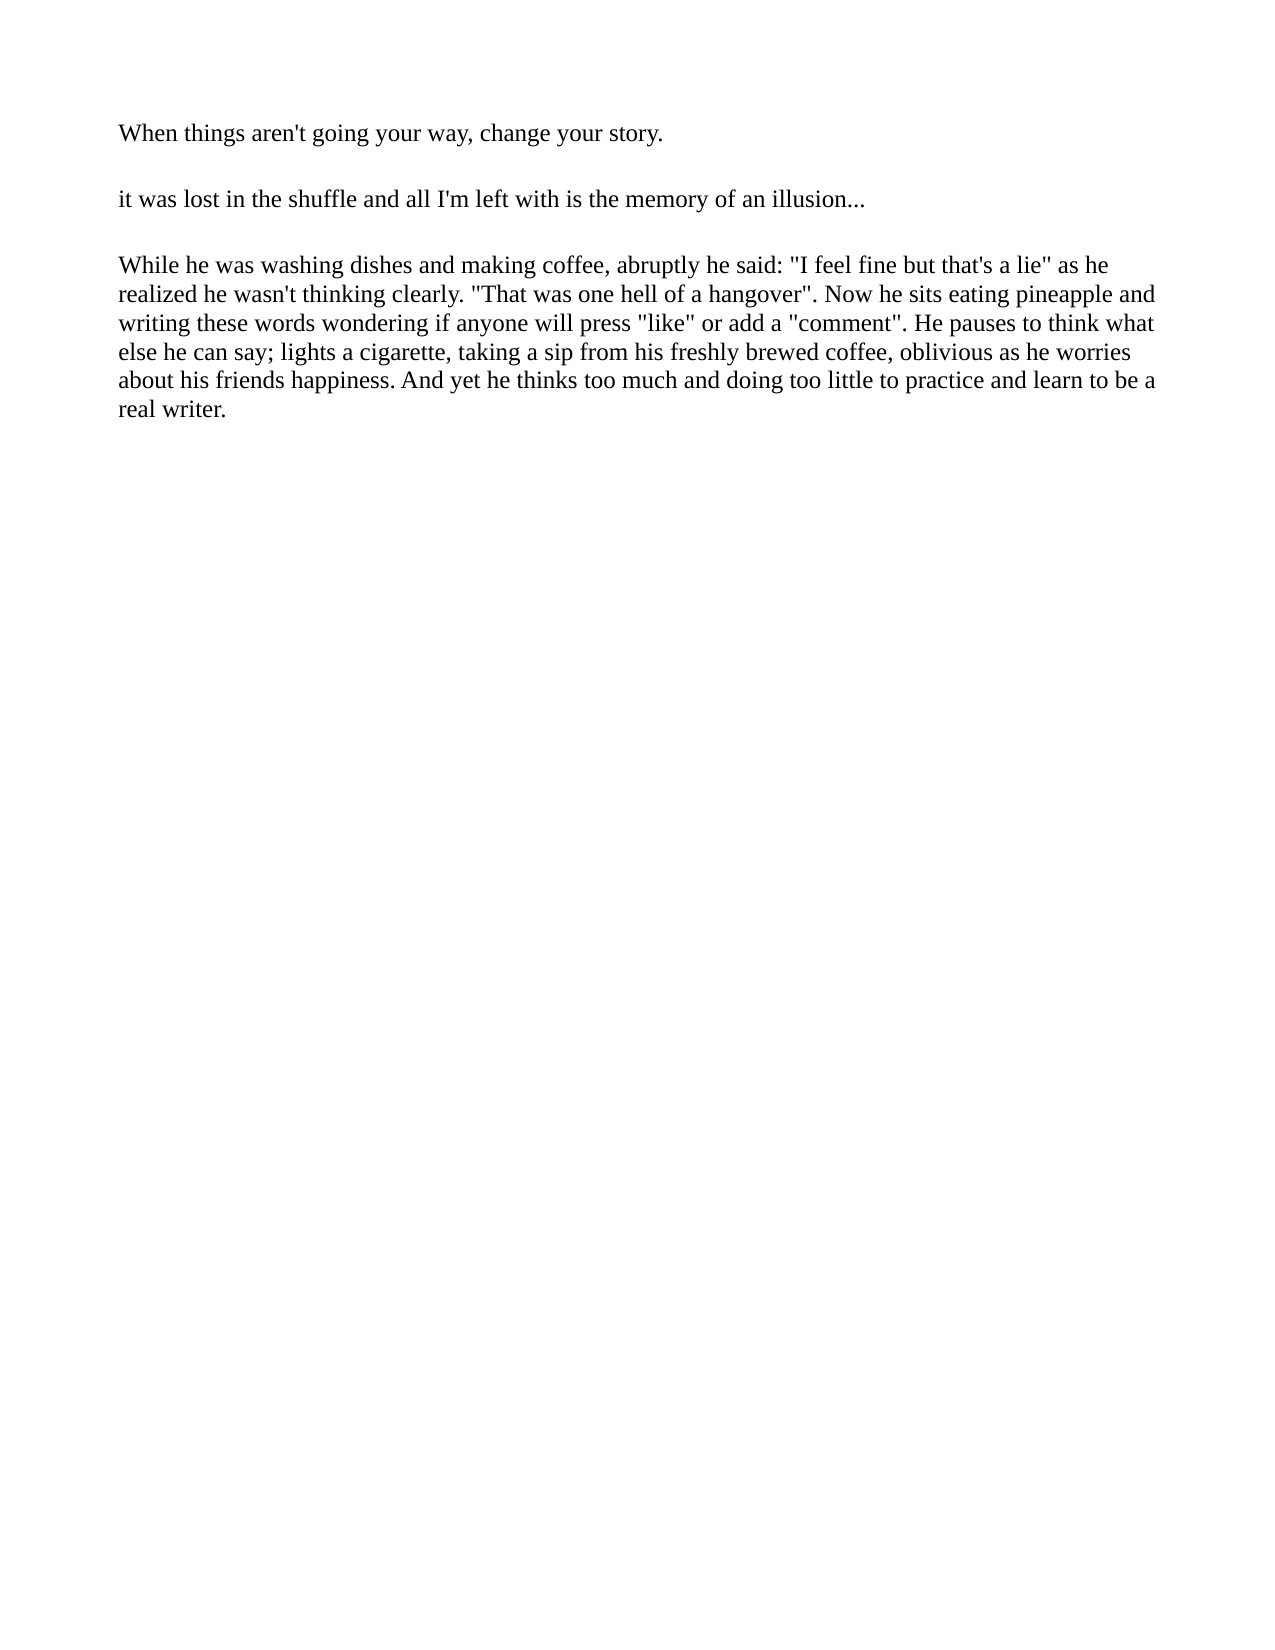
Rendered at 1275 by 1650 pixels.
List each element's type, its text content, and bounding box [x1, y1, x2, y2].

subtitle While he was washing dishes and making coffee, abruptly he said: "I feel fine but that's a lie" as he realized he wasn't thinking clearly. "That was one hell of a hangover". Now he sits eating pineapple and writing these words wondering if anyone will press "like" or add a "comment". He pauses to think what else he can say; lights a cigarette, taking a sip from his freshly brewed coffee, oblivious as he worries about his friends happiness. And yet he thinks too much and doing too little to practice and learn to be a real writer. [118, 251, 1157, 423]
subtitle When things aren't going your way, change your story. [118, 118, 1157, 147]
subtitle it was lost in the shuffle and all I'm left with is the memory of an illusion... [118, 184, 1157, 213]
